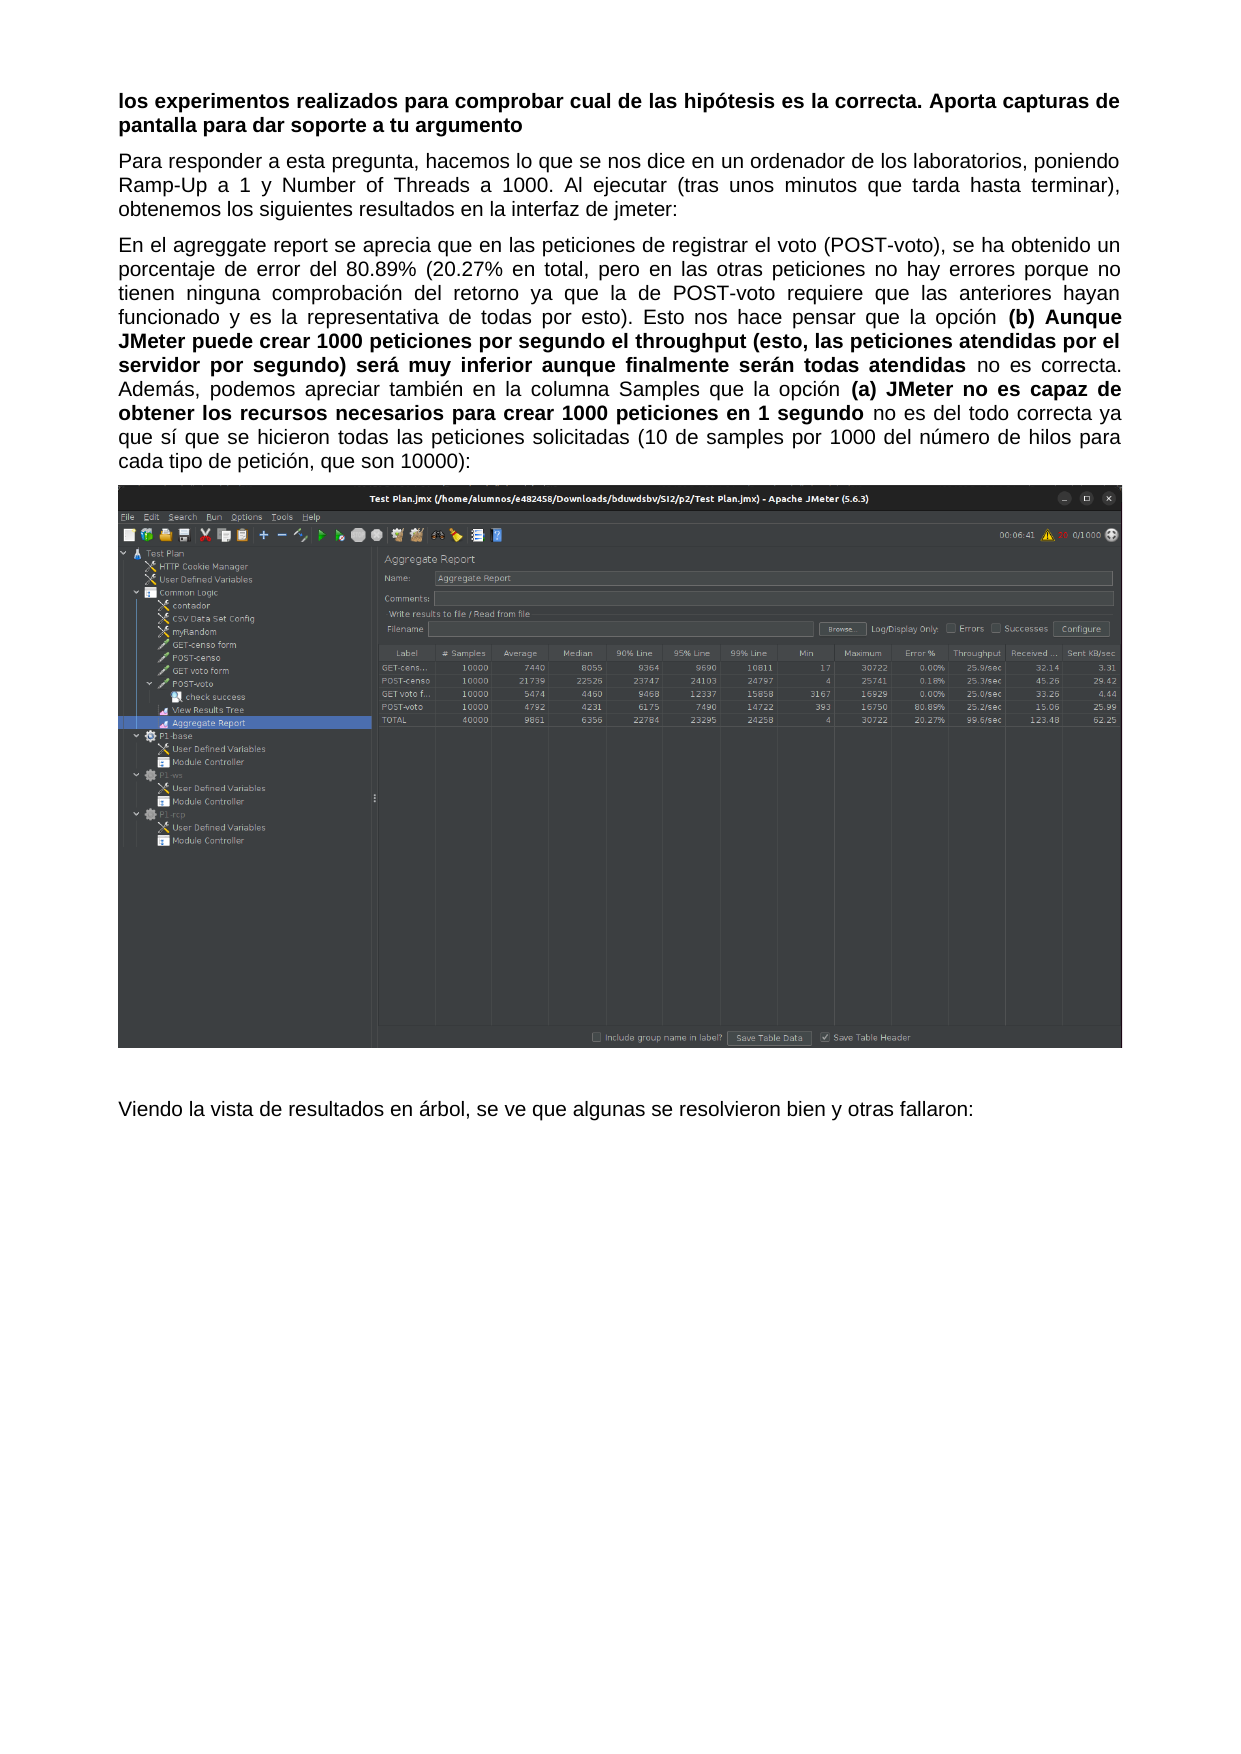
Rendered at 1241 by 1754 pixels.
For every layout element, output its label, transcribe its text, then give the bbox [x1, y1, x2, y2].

text Viendo la vista de resultados en árbol, se ve que algunas se resolvieron bien y otras fallaron: [118, 1097, 1122, 1121]
picture [118, 485, 1123, 1048]
text Para responder a esta pregunta, hacemos lo que se nos dice en un ordenador de los laboratorios, poniendo Ramp-Up a 1 y Number of Threads a 1000. Al ejecutar (tras unos minutos que tarda hasta terminar), obtenemos los siguientes resultados en la interfaz de jmeter: [118, 149, 1122, 221]
text los experimentos realizados para comprobar cual de las hipótesis es la correcta. Aporta capturas de pantalla para dar soporte a tu argumento [118, 88, 1122, 136]
text En el agreggate report se aprecia que en las peticiones de registrar el voto (POST-voto), se ha obtenido un porcentaje de error del 80.89% (20.27% en total, pero en las otras peticiones no hay errores porque no tienen ninguna comprobación del retorno ya que la de POST-voto requiere que las anteriores hayan funcionado y es la representativa de todas por esto). Esto nos hace pensar que la opción (b) Aunque JMeter puede crear 1000 peticiones por segundo el throughput (esto, las peticiones atendidas por el servidor por segundo) será muy inferior aunque finalmente serán todas atendidas no es correcta. Además, podemos apreciar también en la columna Samples que la opción (a) JMeter no es capaz de obtener los recursos necesarios para crear 1000 peticiones en 1 segundo no es del todo correcta ya que sí que se hicieron todas las peticiones solicitadas (10 de samples por 1000 del número de hilos para cada tipo de petición, que son 10000): [118, 233, 1122, 473]
